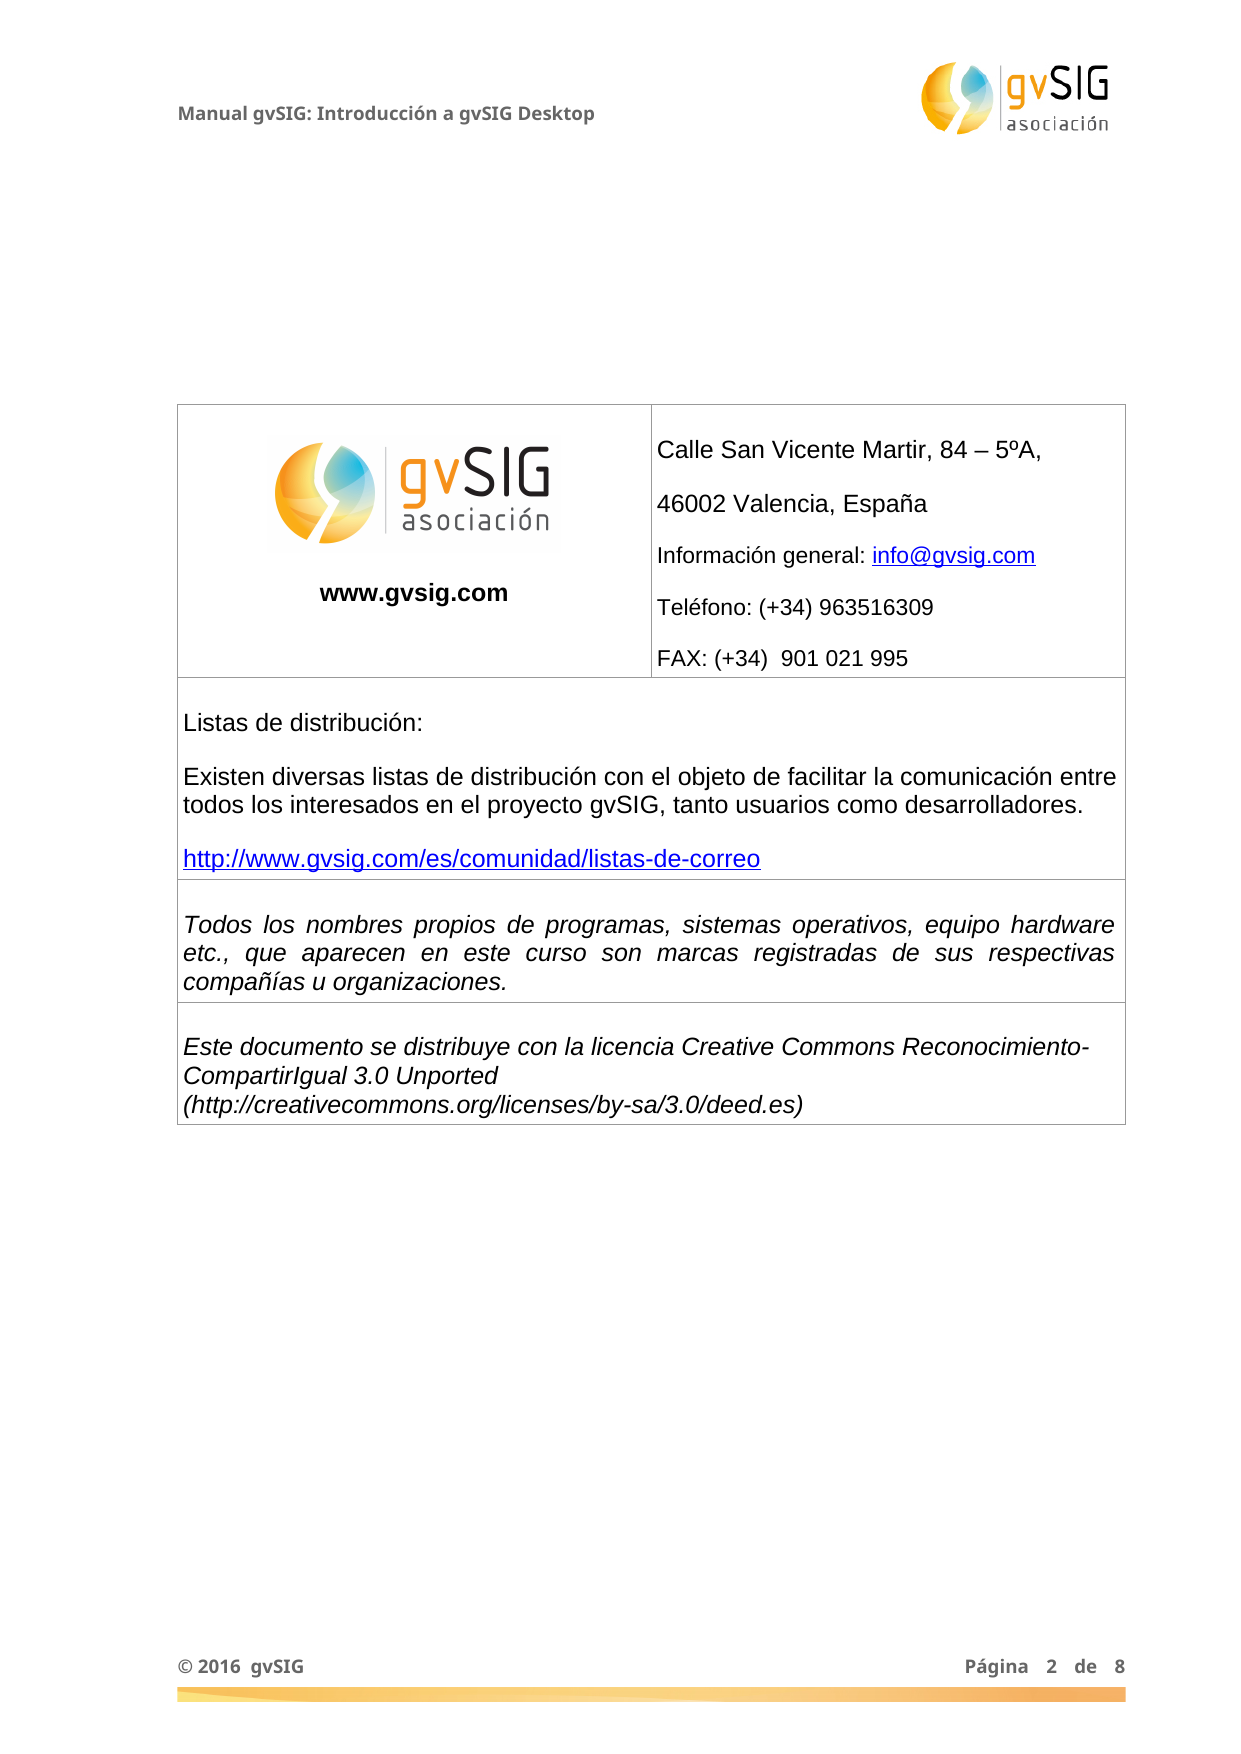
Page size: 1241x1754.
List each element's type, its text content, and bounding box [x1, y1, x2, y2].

table_header Calle San Vicente Martir, 84 – 5ºA, 46002 Valencia, España Información general: info@gvsig.com Teléfono: (+34) 963516309 FAX: (+34) 901 021 995 [652, 405, 1125, 677]
table_cell Listas de distribución: Existen diversas listas de distribución con el objeto de facilitar la comunicación entre todos los interesados en el proyecto gvSIG, tanto usuarios como desarrolladores. http://www.gvsig.com/es/comunidad/listas-de-correo [178, 678, 1125, 879]
table_header www.gvsig.com [178, 405, 651, 677]
picture [177, 1687, 1126, 1702]
table_cell Este documento se distribuye con la licencia Creative Commons Reconocimiento-CompartirIgual 3.0 Unported (http://creativecommons.org/licenses/by-sa/3.0/deed.es) [178, 1003, 1125, 1124]
table_cell Todos los nombres propios de programas, sistemas operativos, equipo hardware etc., que aparecen en este curso son marcas registradas de sus respectivas compañías u organizaciones. [178, 880, 1125, 1002]
picture [267, 435, 561, 553]
picture [902, 47, 1122, 148]
